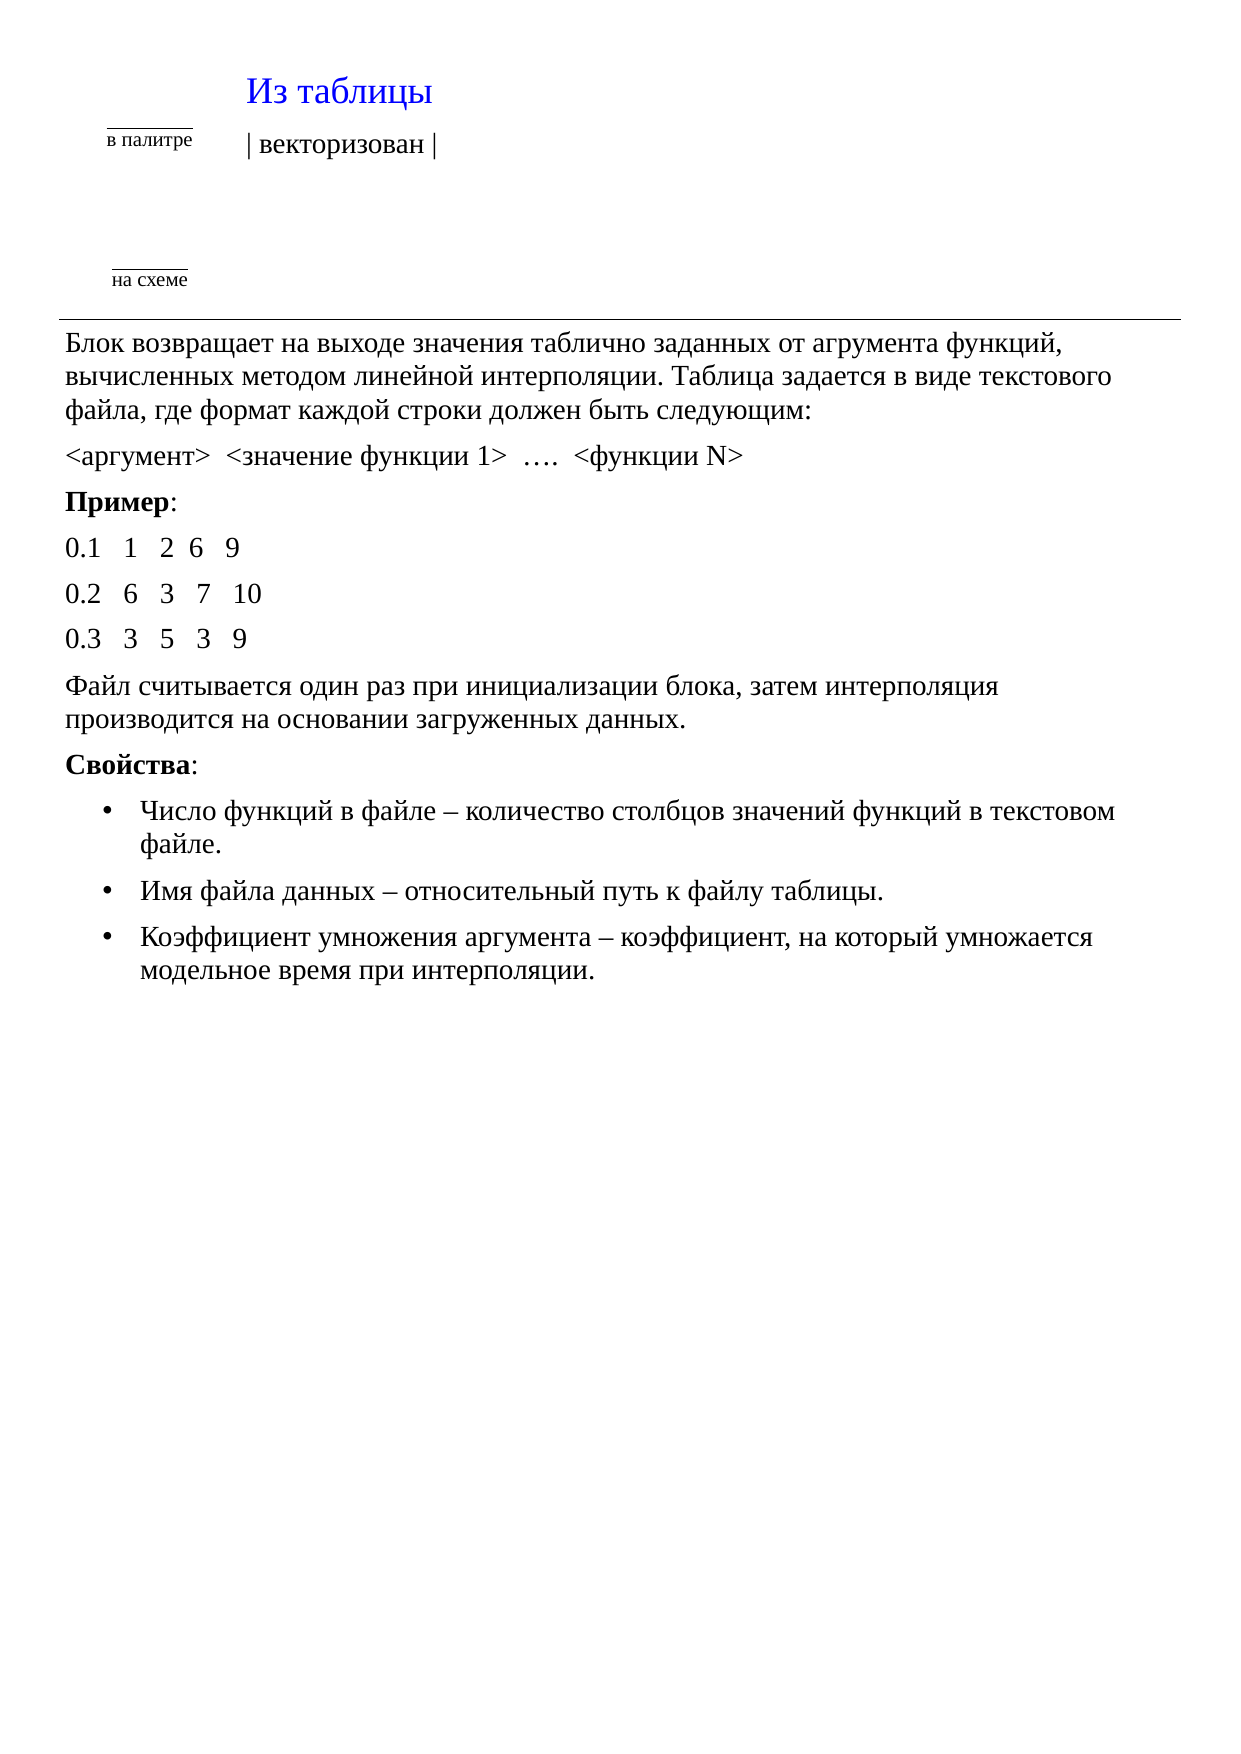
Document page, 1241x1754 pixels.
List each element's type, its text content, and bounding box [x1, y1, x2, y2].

table_cell Блок возвращает на выходе значения таблично заданных от агрумента функций, вычисленных методом линейной интерполяции. Таблица задается в виде текстового файла, где формат каждой строки должен быть следующим: <аргумент> <значение функции 1> …. <функции N> Пример: 0.1 1 2 6 9 0.2 6 3 7 10 0.3 3 5 3 9 Файл считывается один раз при инициализации блока, затем интерполяция производится на основании загруженных данных. Свойства: Число функций в файле – количество столбцов значений функций в текстовом файле. Имя файла данных – относительный путь к файлу таблицы. Коэффициент умножения аргумента – коэффициент, на который умножается модельное время при интерполяции. [59, 320, 1181, 1004]
table_cell [240, 262, 1181, 319]
table_header [59, 59, 240, 121]
table_cell | векторизован | [240, 121, 1181, 178]
table_header Из таблицы [240, 59, 1181, 121]
table_cell [240, 178, 1181, 262]
table_cell на схеме [59, 262, 240, 319]
table_cell [59, 178, 240, 262]
table_cell в палитре [59, 121, 240, 178]
